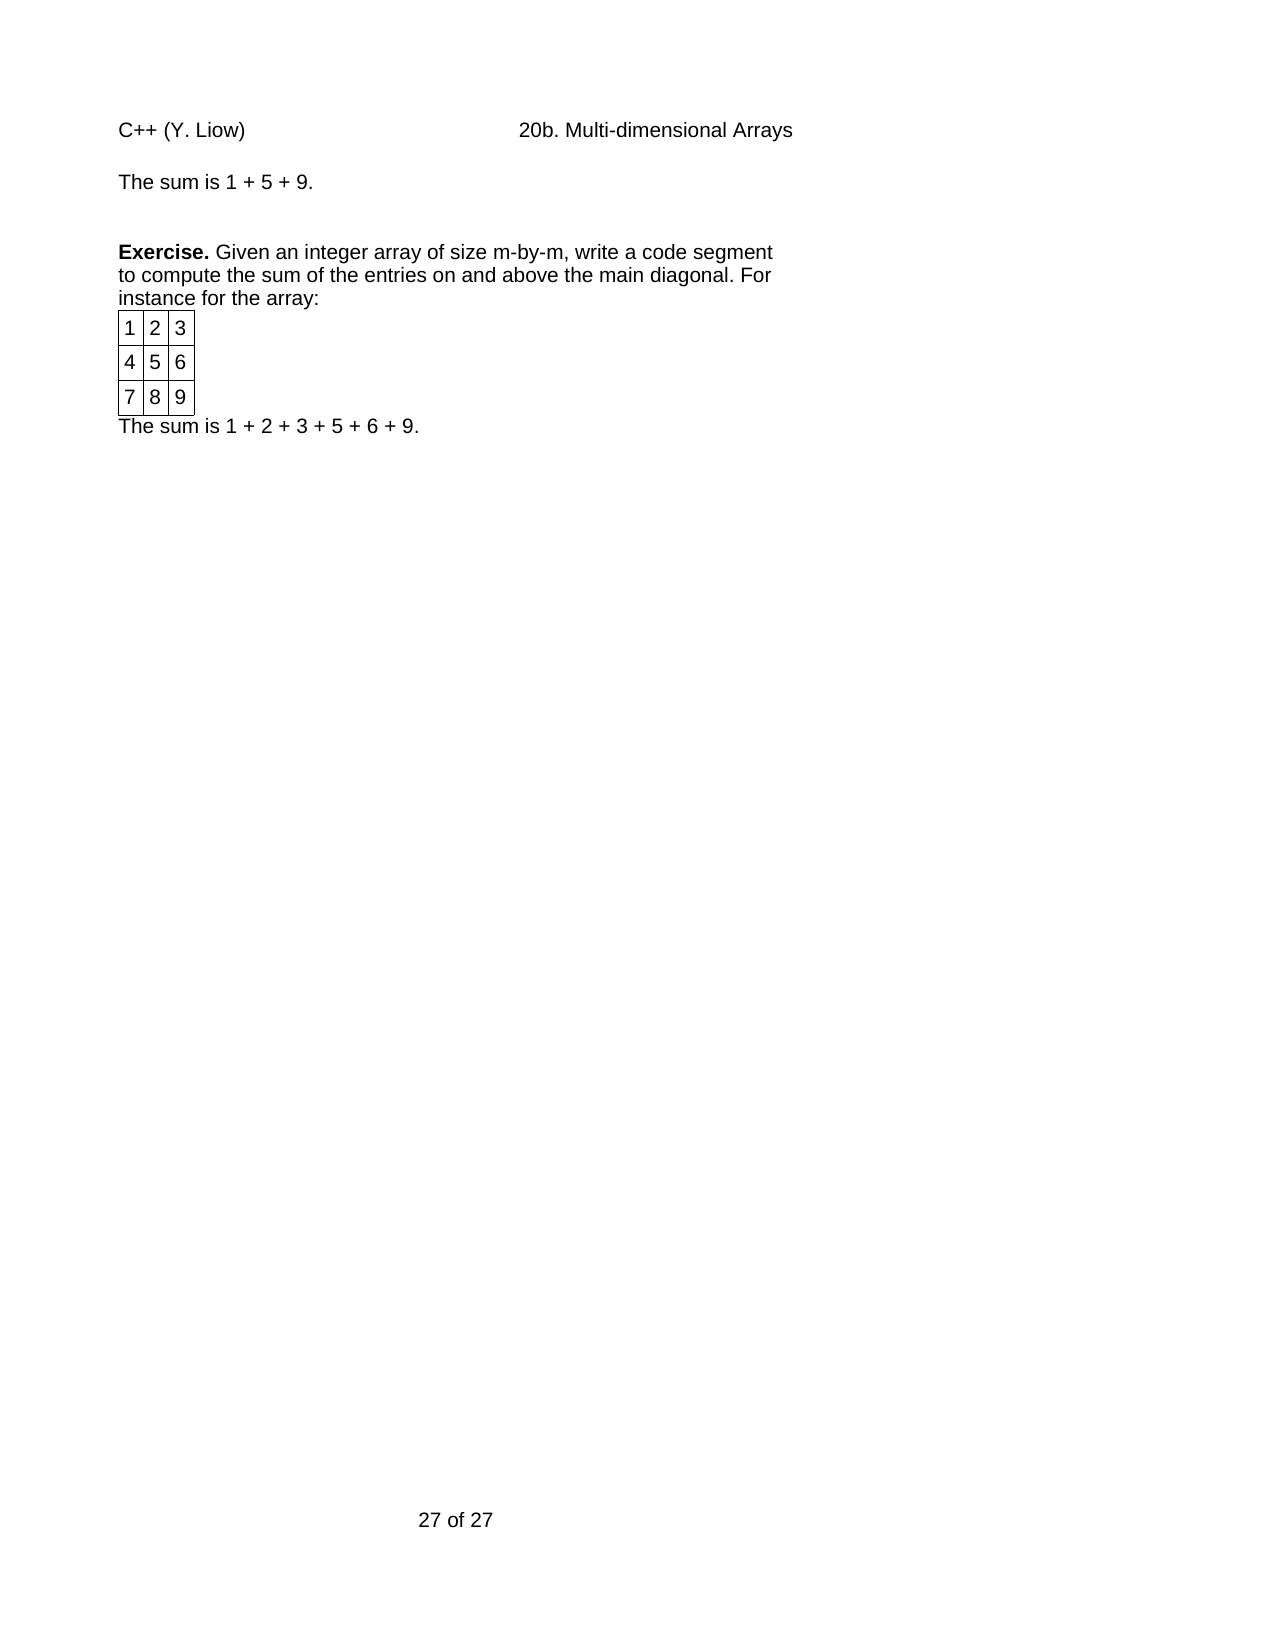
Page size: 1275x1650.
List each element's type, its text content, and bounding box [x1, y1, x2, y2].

table_cell 9 [169, 381, 194, 414]
table_cell 5 [144, 346, 168, 380]
table_cell 8 [144, 381, 168, 414]
table_cell 4 [119, 346, 143, 380]
table_header 3 [169, 311, 194, 345]
table_header 2 [144, 311, 168, 345]
text Exercise. Given an integer array of size m-by-m, write a code segment to compute the sum of the entries on and above the main diagonal. For instance for the array: [118, 241, 793, 310]
text The sum is 1 + 2 + 3 + 5 + 6 + 9. [118, 415, 793, 438]
table_cell 7 [119, 381, 143, 414]
table_header 1 [119, 311, 143, 345]
text The sum is 1 + 5 + 9. [118, 171, 793, 194]
table_cell 6 [169, 346, 194, 380]
